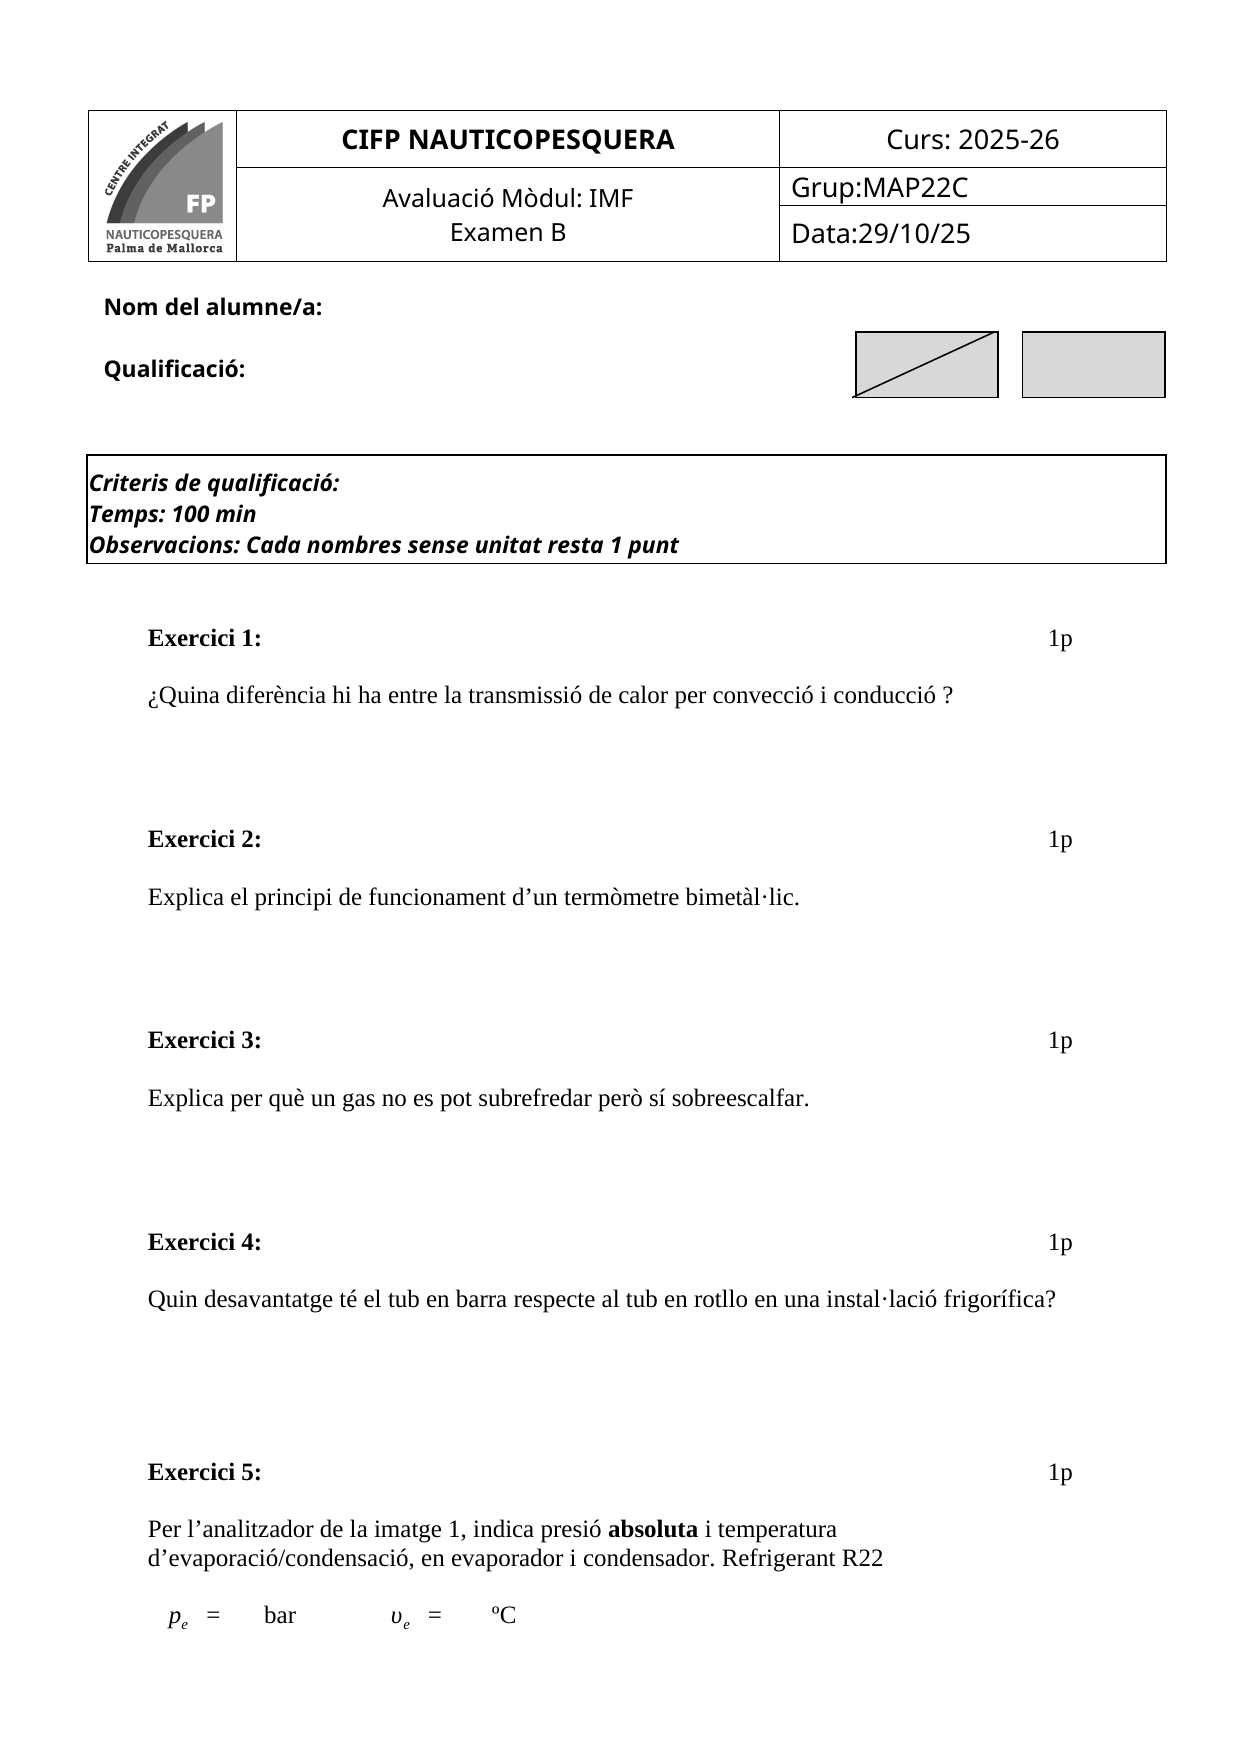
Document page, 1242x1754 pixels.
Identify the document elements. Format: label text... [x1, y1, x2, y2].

text Explica per què un gas no es pot subrefredar però sí sobreescalfar. [148, 1083, 1094, 1112]
text Per l’analitzador de la imatge 1, indica presió absoluta i temperatura d’evaporació/condensació, en evaporador i condensador. Refrigerant R22 [148, 1514, 1094, 1572]
text Exercici 1: 1p [148, 623, 1094, 652]
text [999, 353, 1022, 384]
text Exercici 2: 1p [148, 824, 1094, 853]
text ¿Quina diferència hi ha entre la transmissió de calor per convecció i conducció ? [148, 680, 1094, 709]
text Exercici 4: 1p [148, 1227, 1094, 1255]
text Explica el principi de funcionament d’un termòmetre bimetàl·lic. [148, 882, 1094, 910]
text Exercici 3: 1p [148, 1025, 1094, 1054]
text Nom del alumne/a: [103, 290, 1094, 322]
text = bar = ºC [148, 1600, 1094, 1633]
text Quin desavantatge té el tub en barra respecte al tub en rotllo en una instal·lació frigorífica? [148, 1284, 1094, 1313]
text Qualificació: [103, 353, 855, 384]
text Exercici 5: 1p [148, 1457, 1094, 1485]
picture [100, 111, 229, 260]
text Criteris de qualificació: [89, 467, 1094, 498]
text Temps: 100 min [89, 498, 1094, 529]
text Observacions: Cada nombres sense unitat resta 1 punt [89, 529, 1094, 560]
